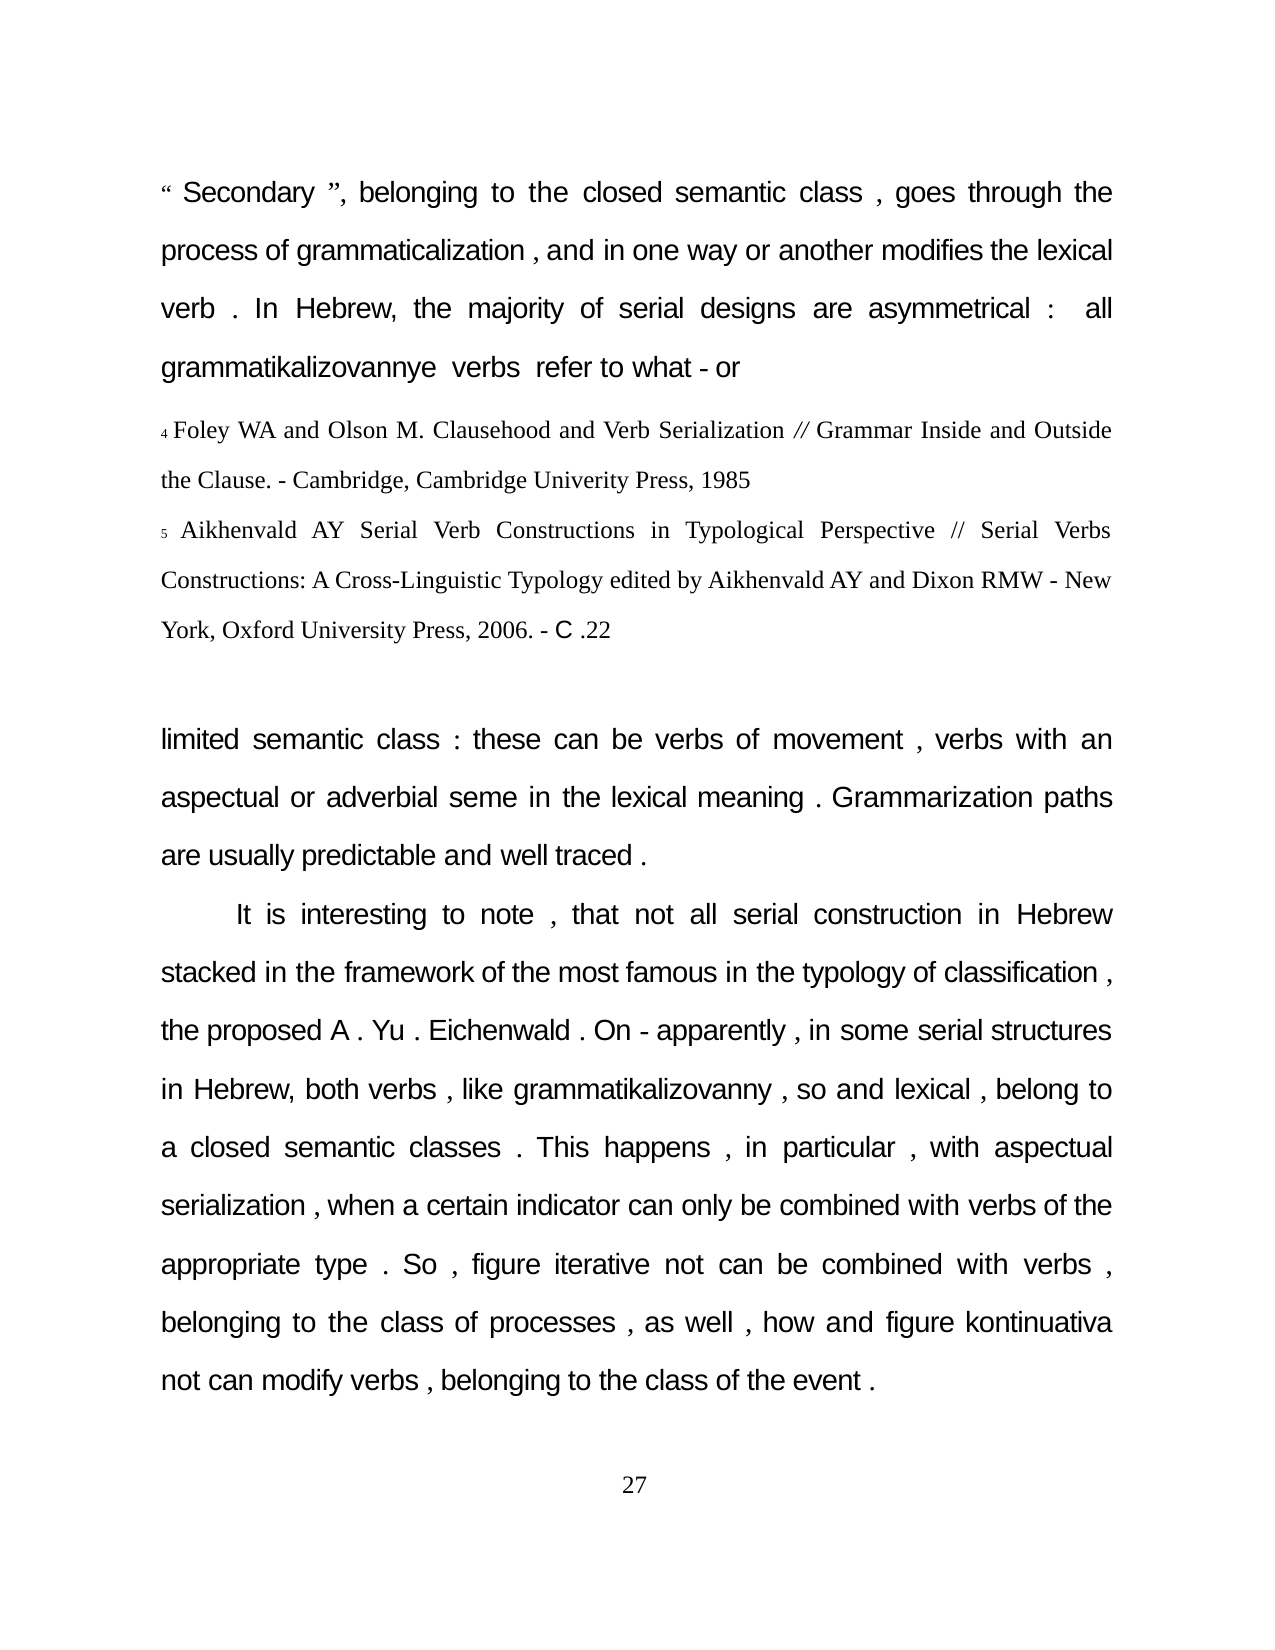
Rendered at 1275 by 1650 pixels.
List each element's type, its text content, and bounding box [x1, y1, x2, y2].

text 5 Aikhenvald AY Serial Verb Constructions in Typological Perspective // Serial Verbs Constructions: A Cross-Linguistic Typology edited by Aikhenvald AY and Dixon RMW - New York, Oxford University Press, 2006. - C .22 [161, 494, 1112, 644]
text “ Secondary ”, belonging to the closed semantic class , goes through the process of grammaticalization , and in one way or another modifies the lexical verb . In Hebrew, the majority of serial designs are asymmetrical : all grammatikalizovannye verbs refer to what - or [161, 150, 1113, 383]
text limited semantic class : these can be verbs of movement , verbs with an aspectual or adverbial seme in the lexical meaning . Grammarization paths are usually predictable and well traced . [161, 697, 1113, 872]
text 4 Foley WA and Olson M. Clausehood and Verb Serialization // Grammar Inside and Outside the Clause. - Cambridge, Cambridge Univerity Press, 1985 [161, 393, 1112, 493]
text It is interesting to note , that not all serial construction in Hebrew stacked in the framework of the most famous in the typology of classification , the proposed A . Yu . Eichenwald . On - apparently , in some serial structures in Hebrew, both verbs , like grammatikalizovanny , so and lexical , belong to a closed semantic classes . This happens , in particular , with aspectual serialization , when a certain indicator can only be combined with verbs of the appropriate type . So , figure iterative not can be combined with verbs , belonging to the class of processes , as well , how and figure kontinuativa not can modify verbs , belonging to the class of the event . [161, 872, 1113, 1397]
